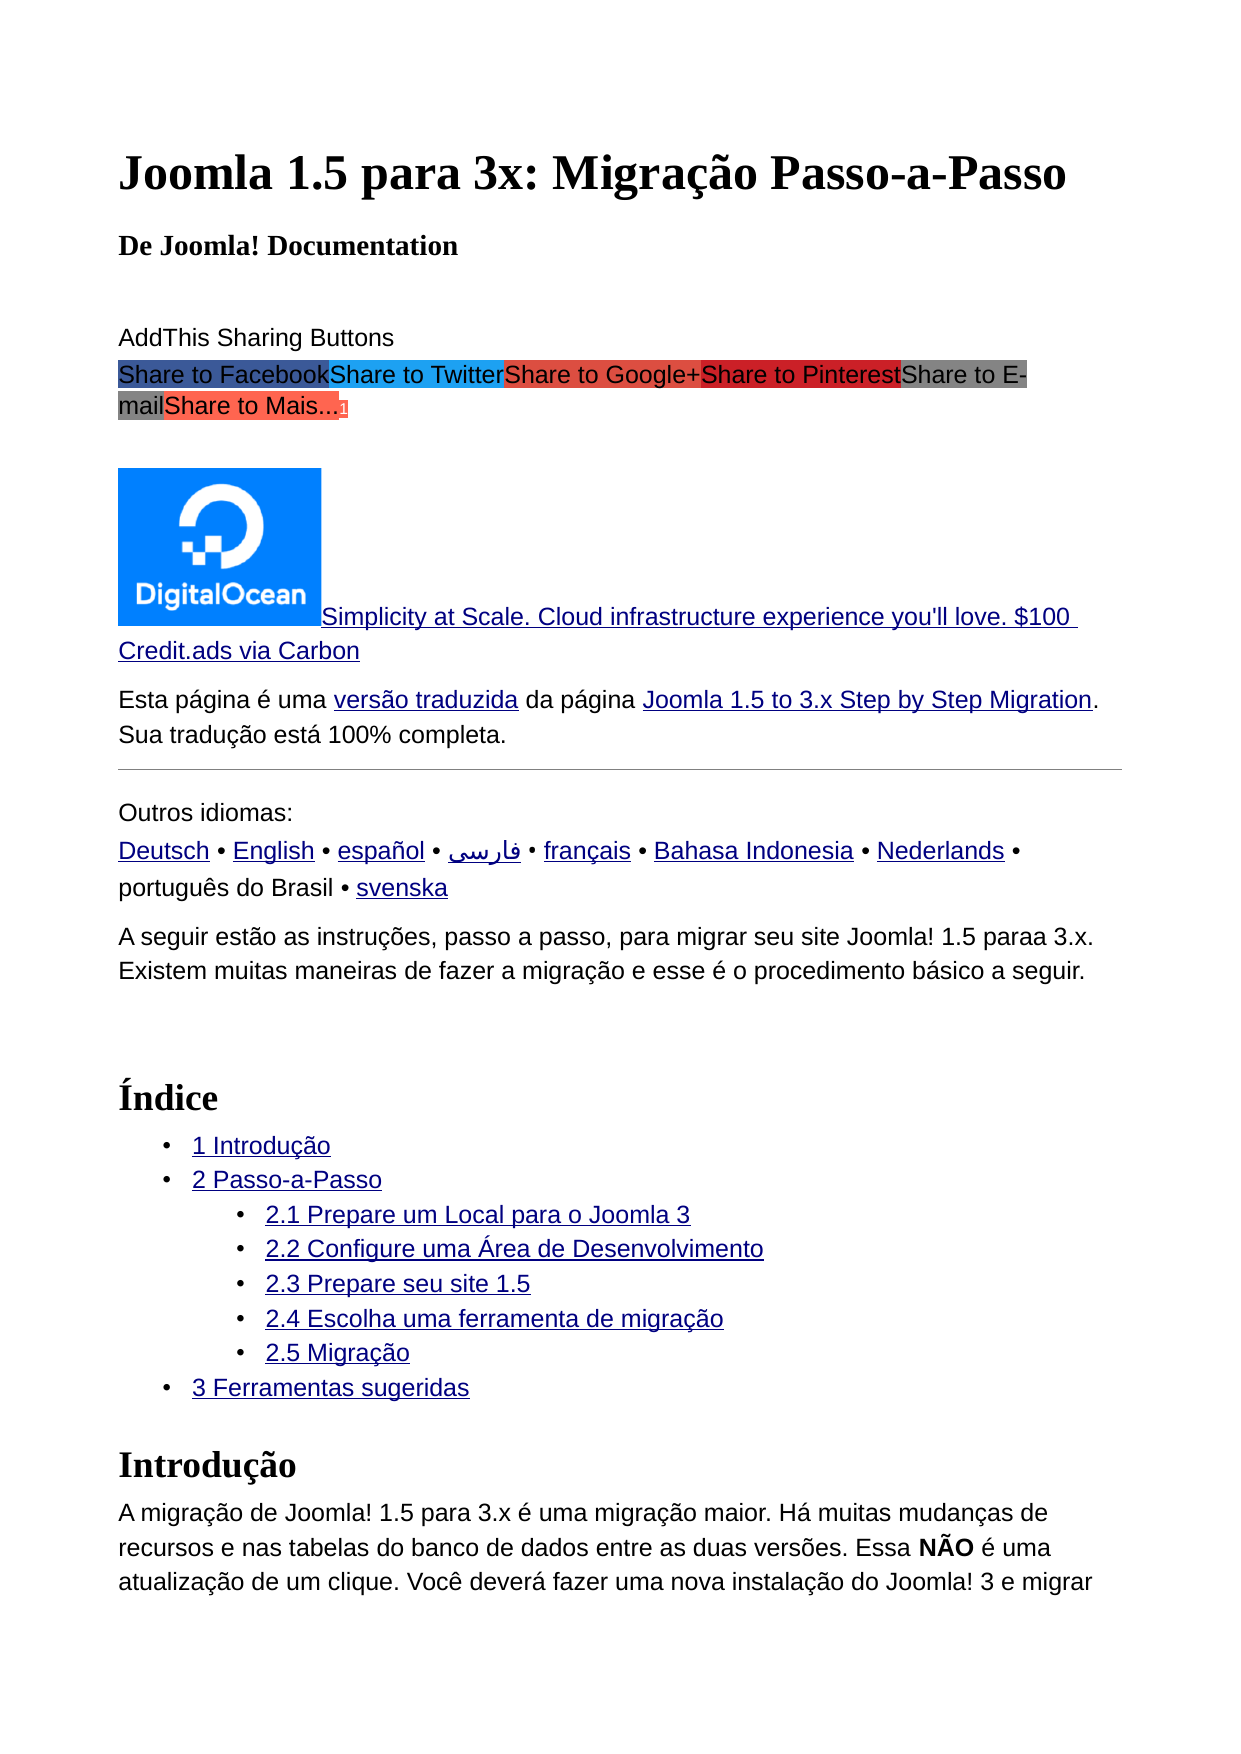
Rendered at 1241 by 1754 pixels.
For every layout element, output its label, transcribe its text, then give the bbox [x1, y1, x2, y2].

text Esta página é uma versão traduzida da página Joomla 1.5 to 3.x Step by Step Migration. Sua tradução está 100% completa. [118, 685, 1122, 748]
text A seguir estão as instruções, passo a passo, para migrar seu site Joomla! 1.5 paraa 3.x. Existem muitas maneiras de fazer a migração e esse é o procedimento básico a seguir. [118, 922, 1122, 985]
list 2.2 Configure uma Área de Desenvolvimento [236, 1234, 1122, 1263]
text Share to FacebookShare to TwitterShare to Google+Share to PinterestShare to E-mailShare to Mais...1 [118, 357, 1122, 420]
text Deutsch • ‎English • ‎español • ‎فارسی • ‎français • ‎Bahasa Indonesia • ‎Nederlands • ‎português do Brasil • ‎svenska [118, 833, 1122, 901]
list 2.1 Prepare um Local para o Joomla 3 [236, 1200, 1122, 1229]
list 2.4 Escolha uma ferramenta de migração [236, 1304, 1122, 1332]
text A migração de Joomla! 1.5 para 3.x é uma migração maior. Há muitas mudanças de recursos e nas tabelas do banco de dados entre as duas versões. Essa NÃO é uma atualização de um clique. Você deverá fazer uma nova instalação do Joomla! 3 e migrar [118, 1498, 1122, 1596]
list 2.5 Migração [236, 1338, 1122, 1367]
subtitle Índice [118, 1075, 1122, 1118]
text AddThis Sharing Buttons [118, 323, 1122, 352]
text Outros idiomas: [118, 798, 1122, 827]
text Simplicity at Scale. Cloud infrastructure experience you'll love. $100 Credit.ads via Carbon [118, 469, 1122, 665]
list 2 Passo-a-Passo [162, 1165, 1122, 1194]
picture [118, 468, 322, 626]
list 2.3 Prepare seu site 1.5 [236, 1269, 1122, 1298]
subtitle Joomla 1.5 para 3x: Migração Passo-a-Passo [118, 143, 1122, 201]
list 1 Introdução [162, 1131, 1122, 1159]
subtitle De Joomla! Documentation [118, 228, 1122, 261]
list 3 Ferramentas sugeridas [162, 1373, 1122, 1402]
subtitle Introdução [118, 1443, 1122, 1486]
